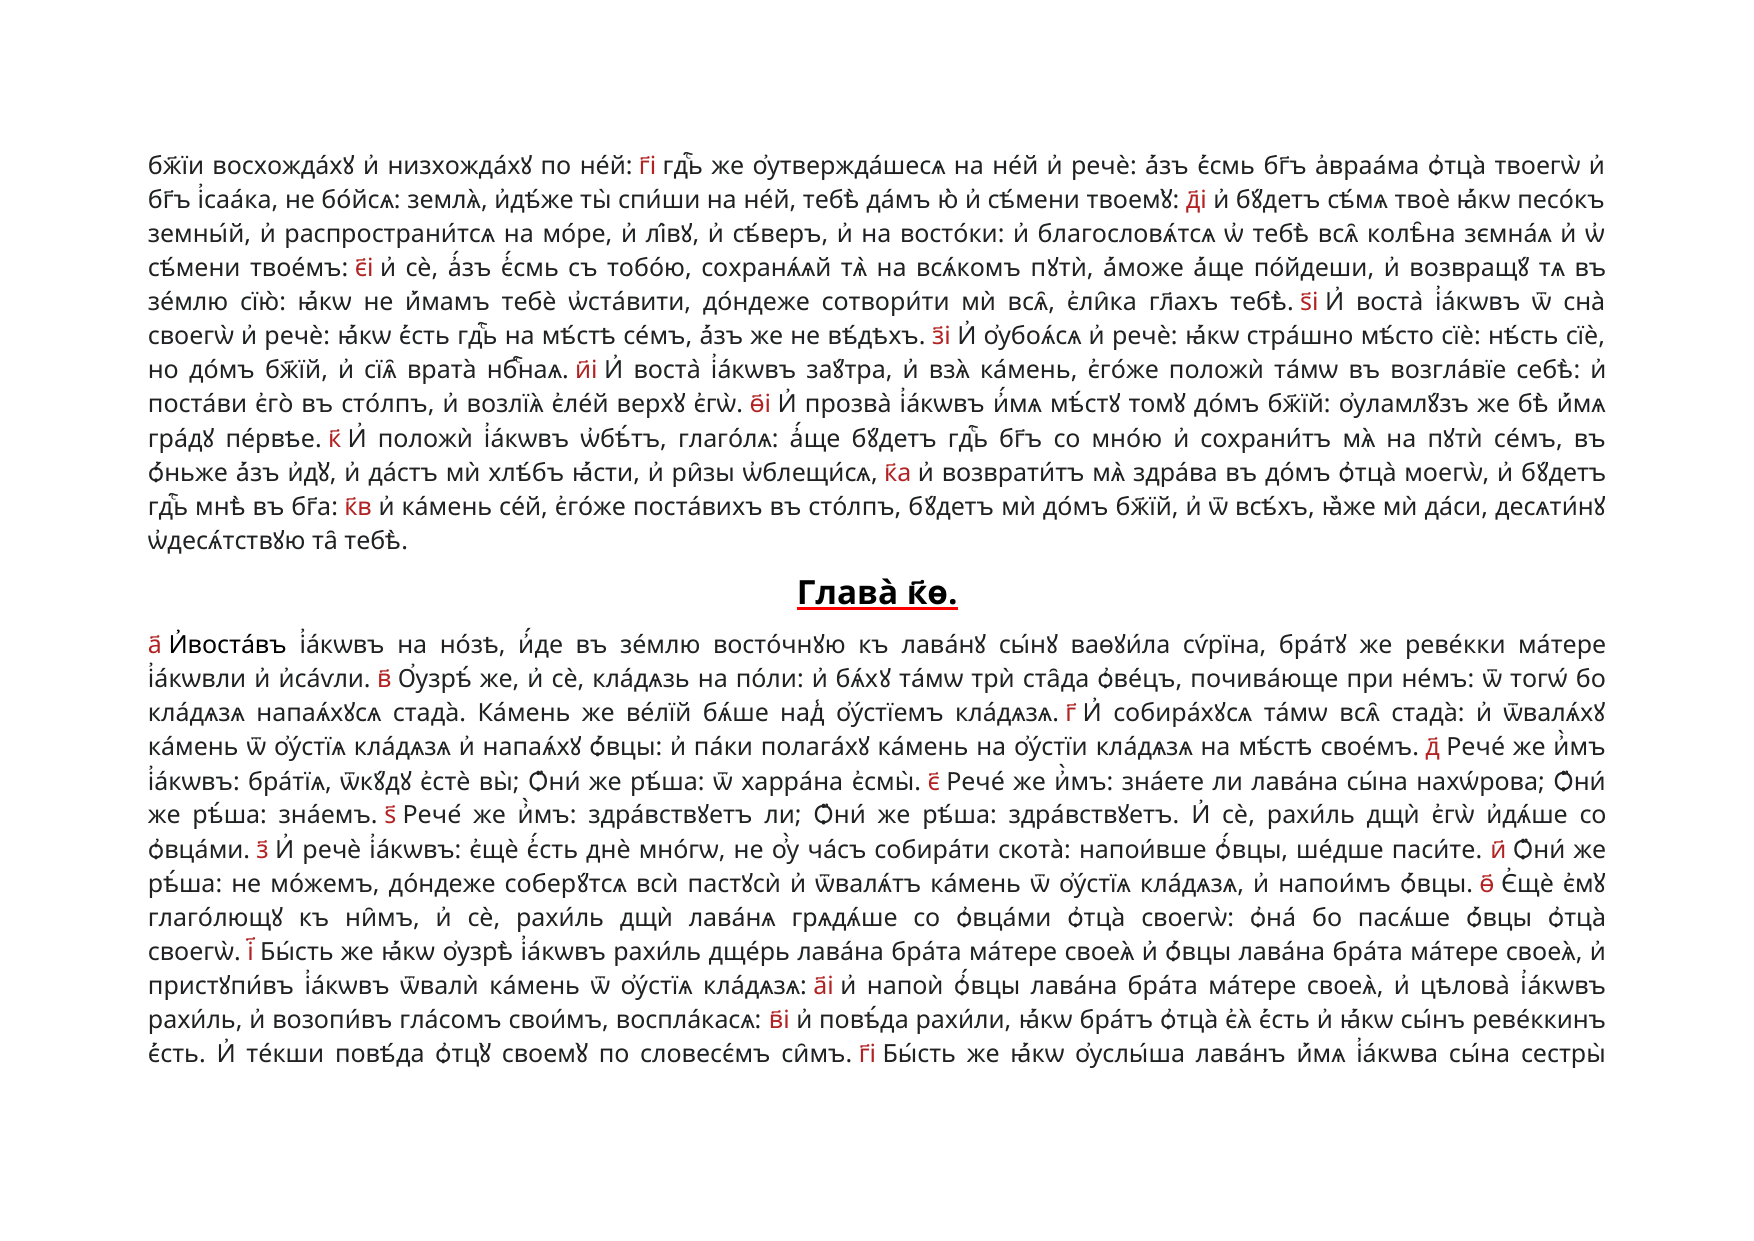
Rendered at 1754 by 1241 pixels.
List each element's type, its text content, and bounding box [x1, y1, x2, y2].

text Глава̀ к҃ѳ. [148, 569, 1606, 614]
text бж҃їи восхожда́хꙋ и҆ низхожда́хꙋ по не́й: г҃і гдⷭ҇ь же ѹ҆твержда́шесѧ на не́й и҆ речѐ: а҆́зъ є҆́смь бг҃ъ а҆враа́ма ѻ҆тца̀ твоегѡ̀ и҆ бг҃ъ і҆саа́ка, не бо́йсѧ: землѧ̀, и҆дѣ́же ты̀ спи́ши на не́й, тебѣ̀ да́мъ ю҆̀ и҆ сѣ́мени твоемꙋ̀: д҃і и҆ бꙋ́детъ сѣ́мѧ твоѐ ꙗ҆́кѡ песо́къ земны́й, и҆ распространи́тсѧ на мо́ре, и҆ лі́вꙋ, и҆ сѣ́веръ, и҆ на восто́ки: и҆ благословѧ́тсѧ ѡ҆ тебѣ̀ всѧ̑ колѣ̑на зємна́ѧ и҆ ѡ҆ сѣ́мени твое́мъ: є҃і и҆ сѐ, а҆́зъ є҆́смь съ тобо́ю, сохранѧ́ѧй тѧ̀ на всѧ́комъ пꙋтѝ, а҆́може а҆́ще по́йдеши, и҆ возвращꙋ́ тѧ въ зе́млю сїю̀: ꙗ҆́кѡ не и҆́мамъ тебѐ ѡ҆ста́вити, до́ндеже сотвори́ти мѝ всѧ̑, є҆ли̑ка гл҃ахъ тебѣ̀. ѕ҃і И҆ воста̀ і҆а́кѡвъ ѿ сна̀ своегѡ̀ и҆ речѐ: ꙗ҆́кѡ є҆́сть гдⷭ҇ь на мѣ́стѣ се́мъ, а҆́зъ же не вѣ́дѣхъ. з҃і И҆ ѹ҆боѧ́сѧ и҆ речѐ: ꙗ҆́кѡ стра́шно мѣ́сто сїѐ: нѣ́сть сїѐ, но до́мъ бж҃їй, и҆ сїѧ̑ врата̀ нбⷭ҇наѧ. и҃і И҆ воста̀ і҆а́кѡвъ заꙋ́тра, и҆ взѧ̀ ка́мень, є҆го́же положѝ та́мѡ въ возгла́вїе себѣ̀: и҆ поста́ви є҆го̀ въ сто́лпъ, и҆ возлїѧ̀ є҆ле́й верхꙋ̀ є҆гѡ̀. ѳ҃і И҆ прозва̀ і҆а́кѡвъ и҆́мѧ мѣ́стꙋ томꙋ̀ до́мъ бж҃їй: ѹ҆ламлꙋ́зъ же бѣ̀ и҆́мѧ гра́дꙋ пе́рвѣе. к҃ И҆ положѝ і҆а́кѡвъ ѡ҆бѣ́тъ, глаго́лѧ: а҆́ще бꙋ́детъ гдⷭ҇ь бг҃ъ со мно́ю и҆ сохрани́тъ мѧ̀ на пꙋтѝ се́мъ, въ ѻ҆́ньже а҆́зъ и҆дꙋ̀, и҆ да́стъ мѝ хлѣ́бъ ꙗ҆́сти, и҆ ри̑зы ѡ҆блещи́сѧ, к҃а и҆ возврати́тъ мѧ̀ здра́ва въ до́мъ ѻ҆тца̀ моегѡ̀, и҆ бꙋ́детъ гдⷭ҇ь мнѣ̀ въ бг҃а: к҃в и҆ ка́мень се́й, є҆го́же поста́вихъ въ сто́лпъ, бꙋ́детъ мѝ до́мъ бж҃їй, и҆ ѿ всѣ́хъ, ꙗ҆̀же мѝ да́си, десѧти́нꙋ ѡ҆десѧ́тствꙋю та̑ тебѣ̀. [148, 148, 1606, 556]
text а҃ И҆воста́въ і҆а́кѡвъ на но́зѣ, и҆́де въ зе́млю восто́чнꙋю къ лава́нꙋ сы́нꙋ ваѳꙋи́ла сѵ́рїна, бра́тꙋ же реве́кки ма́тере і҆а́кѡвли и҆ и҆са́ѵли. в҃ Ѹ҆зрѣ́ же, и҆ сѐ, кла́дѧзь на по́ли: и҆ бѧ́хꙋ та́мѡ трѝ ста̑да ѻ҆ве́цъ, почива́юще при не́мъ: ѿ тогѡ́ бо кла́дѧзѧ напаѧ́хꙋсѧ стада̀. Ка́мень же ве́лїй бѧ́ше над̾ ѹ҆́стїемъ кла́дѧзѧ. г҃ И҆ собира́хꙋсѧ та́мѡ всѧ̑ стада̀: и҆ ѿвалѧ́хꙋ ка́мень ѿ ѹ҆́стїѧ кла́дѧзѧ и҆ напаѧ́хꙋ ѻ҆́вцы: и҆ па́ки полага́хꙋ ка́мень на ѹ҆́стїи кла́дѧзѧ на мѣ́стѣ свое́мъ. д҃ Рече́ же и҆̀мъ і҆а́кѡвъ: бра́тїѧ, ѿкꙋ́дꙋ є҆стѐ вы̀; Ѻ҆ни́ же рѣ́ша: ѿ харра́на є҆смы̀. є҃ Рече́ же и҆̀мъ: зна́ете ли лава́на сы́на нахѡ́рова; Ѻ҆ни́ же рѣ́ша: зна́емъ. ѕ҃ Рече́ же и҆̀мъ: здра́вствꙋетъ ли; Ѻ҆ни́ же рѣ́ша: здра́вствꙋетъ. И҆ сѐ, рахи́ль дщѝ є҆гѡ̀ и҆дѧ́ше со ѻ҆вца́ми. з҃ И҆ речѐ і҆а́кѡвъ: є҆щѐ є҆́сть днѐ мно́гѡ, не ѹ҆̀ ча́съ собира́ти скота̀: напои́вше ѻ҆́вцы, ше́дше паси́те. и҃ Ѻ҆ни́ же рѣ́ша: не мо́жемъ, до́ндеже соберꙋ́тсѧ всѝ пастꙋсѝ и҆ ѿвалѧ́тъ ка́мень ѿ ѹ҆́стїѧ кла́дѧзѧ, и҆ напои́мъ ѻ҆́вцы. ѳ҃ Є҆щѐ є҆мꙋ̀ глаго́лющꙋ къ ни̑мъ, и҆ сѐ, рахи́ль дщѝ лава́нѧ грѧдѧ́ше со ѻ҆вца́ми ѻ҆тца̀ своегѡ̀: ѻ҆на́ бо пасѧ́ше ѻ҆́вцы ѻ҆тца̀ своегѡ̀. і҃ Бы́сть же ꙗ҆́кѡ ѹ҆зрѣ̀ і҆а́кѡвъ рахи́ль дще́рь лава́на бра́та ма́тере своеѧ̀ и҆ ѻ҆́вцы лава́на бра́та ма́тере своеѧ̀, и҆ пристꙋпи́въ і҆а́кѡвъ ѿвалѝ ка́мень ѿ ѹ҆́стїѧ кла́дѧзѧ: а҃і и҆ напоѝ ѻ҆́вцы лава́на бра́та ма́тере своеѧ̀, и҆ цѣлова̀ і҆а́кѡвъ рахи́ль, и҆ возопи́въ гла́сомъ свои́мъ, воспла́касѧ: в҃і и҆ повѣ́да рахи́ли, ꙗ҆́кѡ бра́тъ ѻ҆тца̀ є҆ѧ̀ є҆́сть и҆ ꙗ҆́кѡ сы́нъ реве́ккинъ є҆́сть. И҆ те́кши повѣ́да ѻ҆тцꙋ̀ своемꙋ̀ по словесє́мъ си̑мъ. г҃і Бы́сть же ꙗ҆́кѡ ѹ҆слы́ша лава́нъ и҆́мѧ і҆а́кѡва сы́на сестры̀ [148, 627, 1606, 1070]
